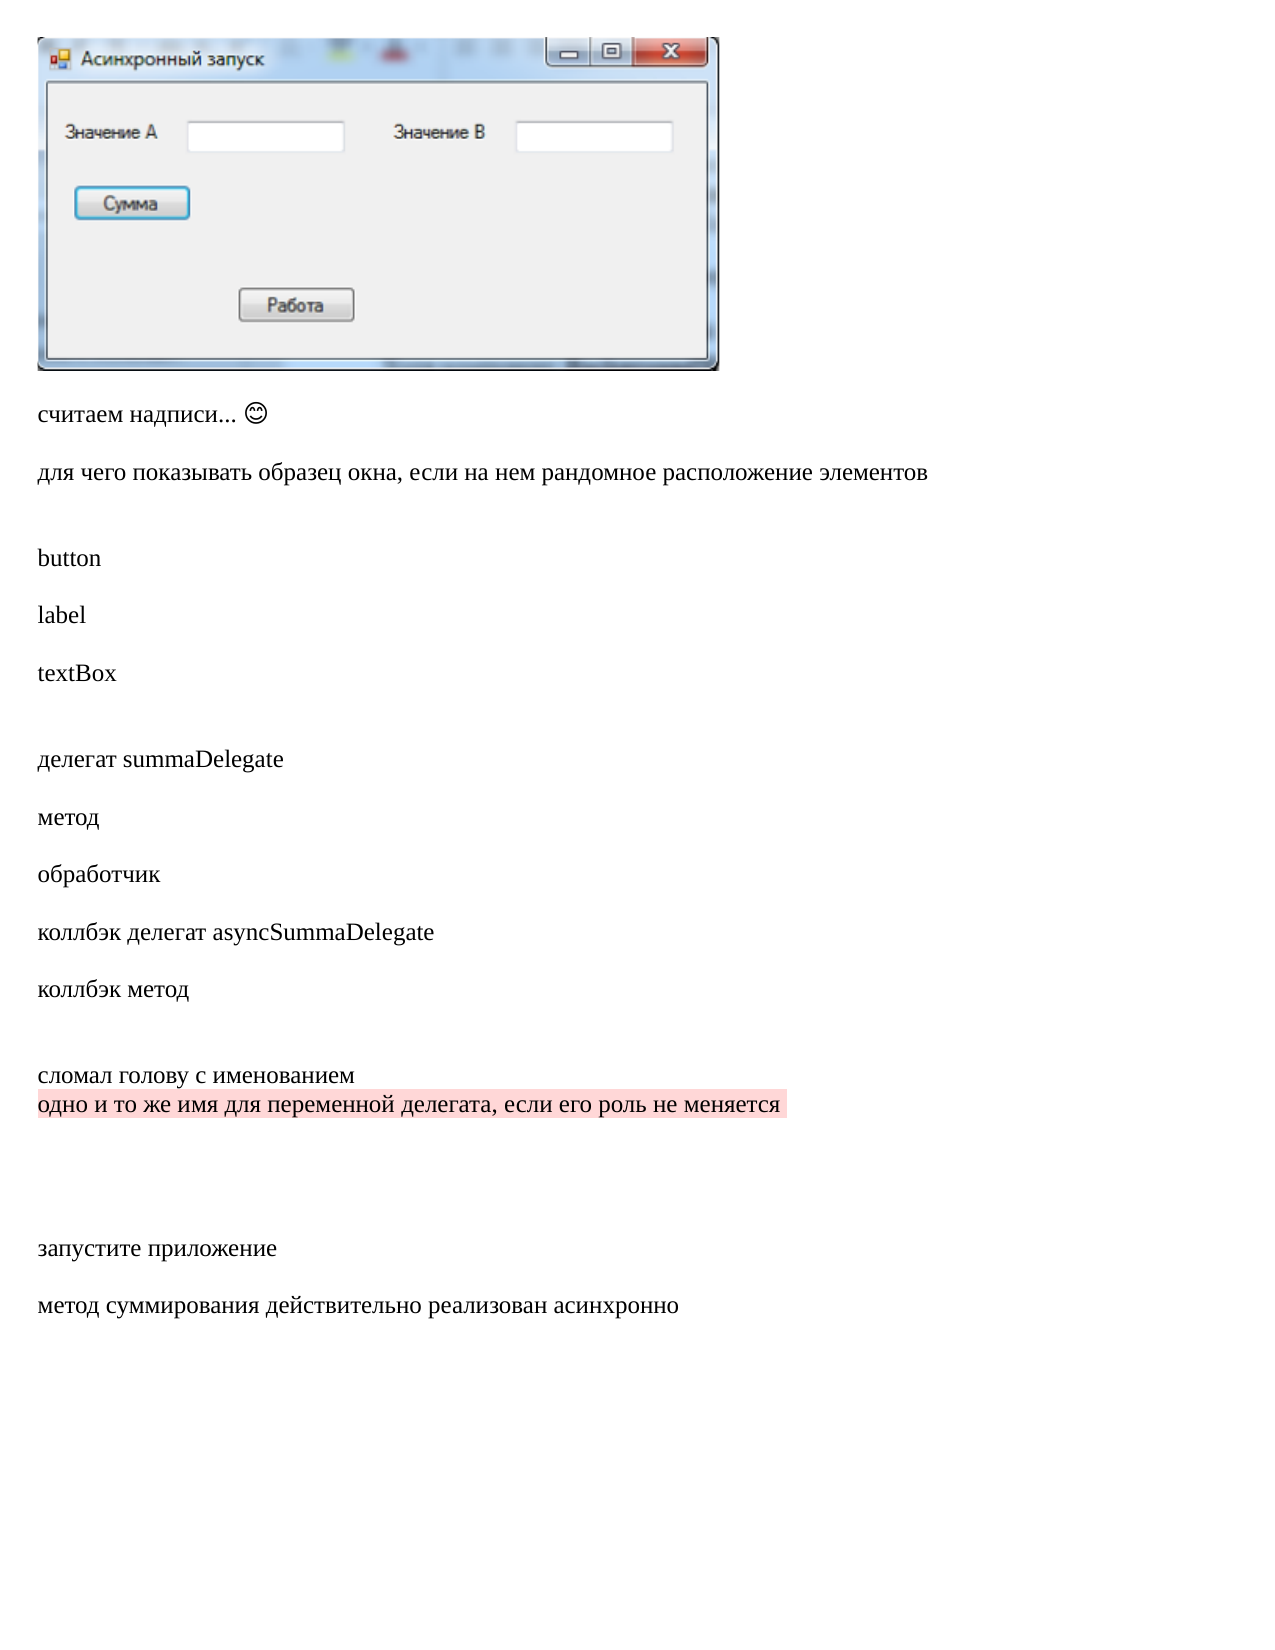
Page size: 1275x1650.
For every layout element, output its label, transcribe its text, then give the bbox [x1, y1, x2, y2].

text label [37, 600, 1237, 629]
text одно и то же имя для переменной делегата, если его роль не меняется [37, 1089, 1237, 1118]
text button [37, 543, 1237, 572]
text коллбэк делегат asyncSummaDelegate [37, 917, 1237, 945]
text запустите приложение [37, 1233, 1237, 1262]
text сломал голову с именованием [37, 1060, 1237, 1089]
text коллбэк метод [37, 974, 1237, 1003]
picture [37, 37, 721, 371]
text делегат summaDelegate [37, 744, 1237, 773]
text обработчик [37, 859, 1237, 888]
text textBox [37, 658, 1237, 687]
text метод [37, 802, 1237, 830]
text для чего показывать образец окна, если на нем рандомное расположение элементов [37, 457, 1237, 485]
text считаем надписи... 😊 [37, 399, 1237, 428]
text метод суммирования действительно реализован асинхронно [37, 1290, 1237, 1319]
